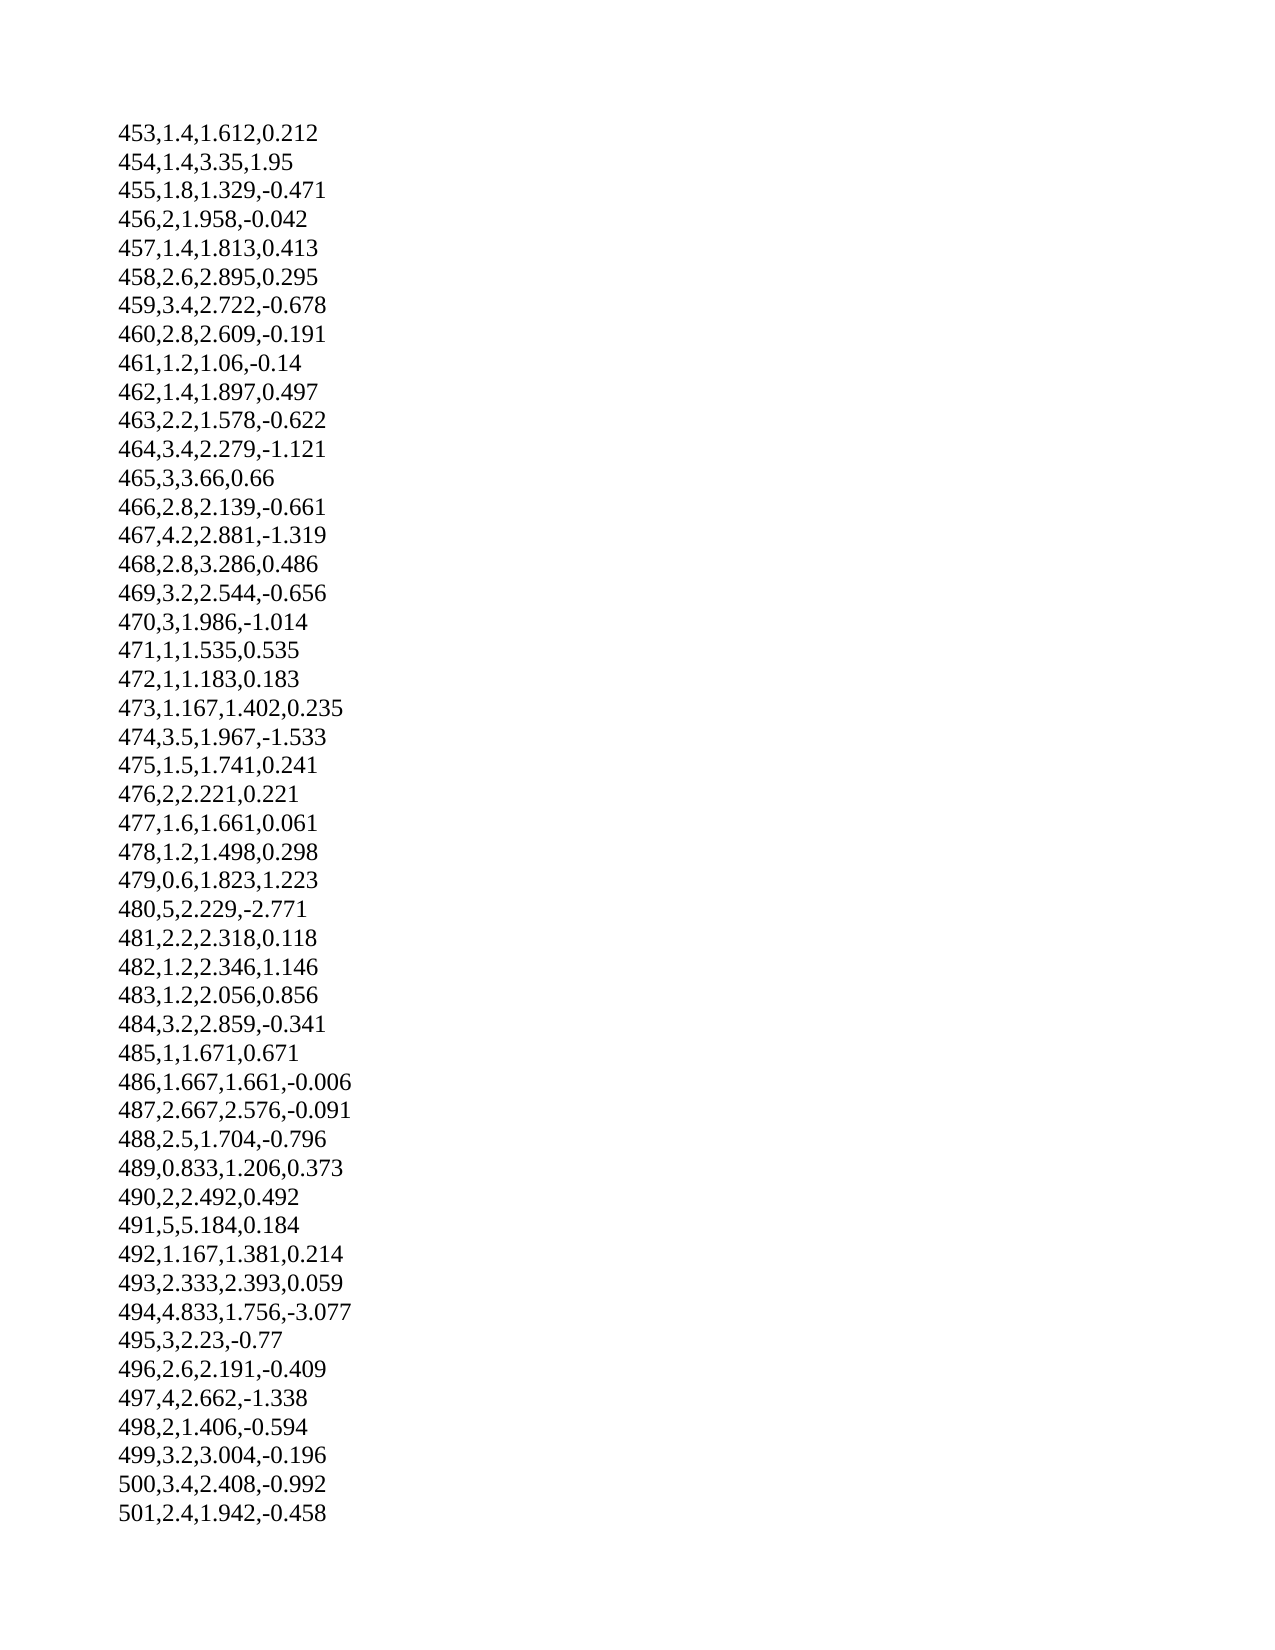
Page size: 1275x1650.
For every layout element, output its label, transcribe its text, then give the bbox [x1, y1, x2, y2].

text 494,4.833,1.756,-3.077 [118, 1297, 1157, 1326]
text 471,1,1.535,0.535 [118, 636, 1157, 664]
text 496,2.6,2.191,-0.409 [118, 1354, 1157, 1383]
text 459,3.4,2.722,-0.678 [118, 291, 1157, 319]
text 475,1.5,1.741,0.241 [118, 751, 1157, 779]
text 495,3,2.23,-0.77 [118, 1326, 1157, 1354]
text 456,2,1.958,-0.042 [118, 204, 1157, 233]
text 501,2.4,1.942,-0.458 [118, 1498, 1157, 1527]
text 469,3.2,2.544,-0.656 [118, 578, 1157, 607]
text 485,1,1.671,0.671 [118, 1038, 1157, 1067]
text 472,1,1.183,0.183 [118, 664, 1157, 693]
text 457,1.4,1.813,0.413 [118, 233, 1157, 262]
text 464,3.4,2.279,-1.121 [118, 434, 1157, 463]
text 465,3,3.66,0.66 [118, 463, 1157, 492]
text 466,2.8,2.139,-0.661 [118, 492, 1157, 521]
text 455,1.8,1.329,-0.471 [118, 176, 1157, 204]
text 483,1.2,2.056,0.856 [118, 981, 1157, 1009]
text 498,2,1.406,-0.594 [118, 1412, 1157, 1441]
text 480,5,2.229,-2.771 [118, 894, 1157, 923]
text 489,0.833,1.206,0.373 [118, 1153, 1157, 1182]
text 479,0.6,1.823,1.223 [118, 866, 1157, 894]
text 473,1.167,1.402,0.235 [118, 693, 1157, 722]
text 497,4,2.662,-1.338 [118, 1383, 1157, 1412]
text 486,1.667,1.661,-0.006 [118, 1067, 1157, 1096]
text 463,2.2,1.578,-0.622 [118, 406, 1157, 434]
text 478,1.2,1.498,0.298 [118, 837, 1157, 866]
text 458,2.6,2.895,0.295 [118, 262, 1157, 291]
text 492,1.167,1.381,0.214 [118, 1239, 1157, 1268]
text 461,1.2,1.06,-0.14 [118, 348, 1157, 377]
text 482,1.2,2.346,1.146 [118, 952, 1157, 981]
text 477,1.6,1.661,0.061 [118, 808, 1157, 837]
text 488,2.5,1.704,-0.796 [118, 1124, 1157, 1153]
text 491,5,5.184,0.184 [118, 1211, 1157, 1239]
text 462,1.4,1.897,0.497 [118, 377, 1157, 406]
text 484,3.2,2.859,-0.341 [118, 1009, 1157, 1038]
text 493,2.333,2.393,0.059 [118, 1268, 1157, 1297]
text 453,1.4,1.612,0.212 [118, 118, 1157, 147]
text 470,3,1.986,-1.014 [118, 607, 1157, 636]
text 474,3.5,1.967,-1.533 [118, 722, 1157, 751]
text 500,3.4,2.408,-0.992 [118, 1469, 1157, 1498]
text 467,4.2,2.881,-1.319 [118, 521, 1157, 549]
text 476,2,2.221,0.221 [118, 779, 1157, 808]
text 487,2.667,2.576,-0.091 [118, 1096, 1157, 1124]
text 499,3.2,3.004,-0.196 [118, 1441, 1157, 1469]
text 481,2.2,2.318,0.118 [118, 923, 1157, 952]
text 454,1.4,3.35,1.95 [118, 147, 1157, 176]
text 468,2.8,3.286,0.486 [118, 549, 1157, 578]
text 460,2.8,2.609,-0.191 [118, 319, 1157, 348]
text 490,2,2.492,0.492 [118, 1182, 1157, 1211]
